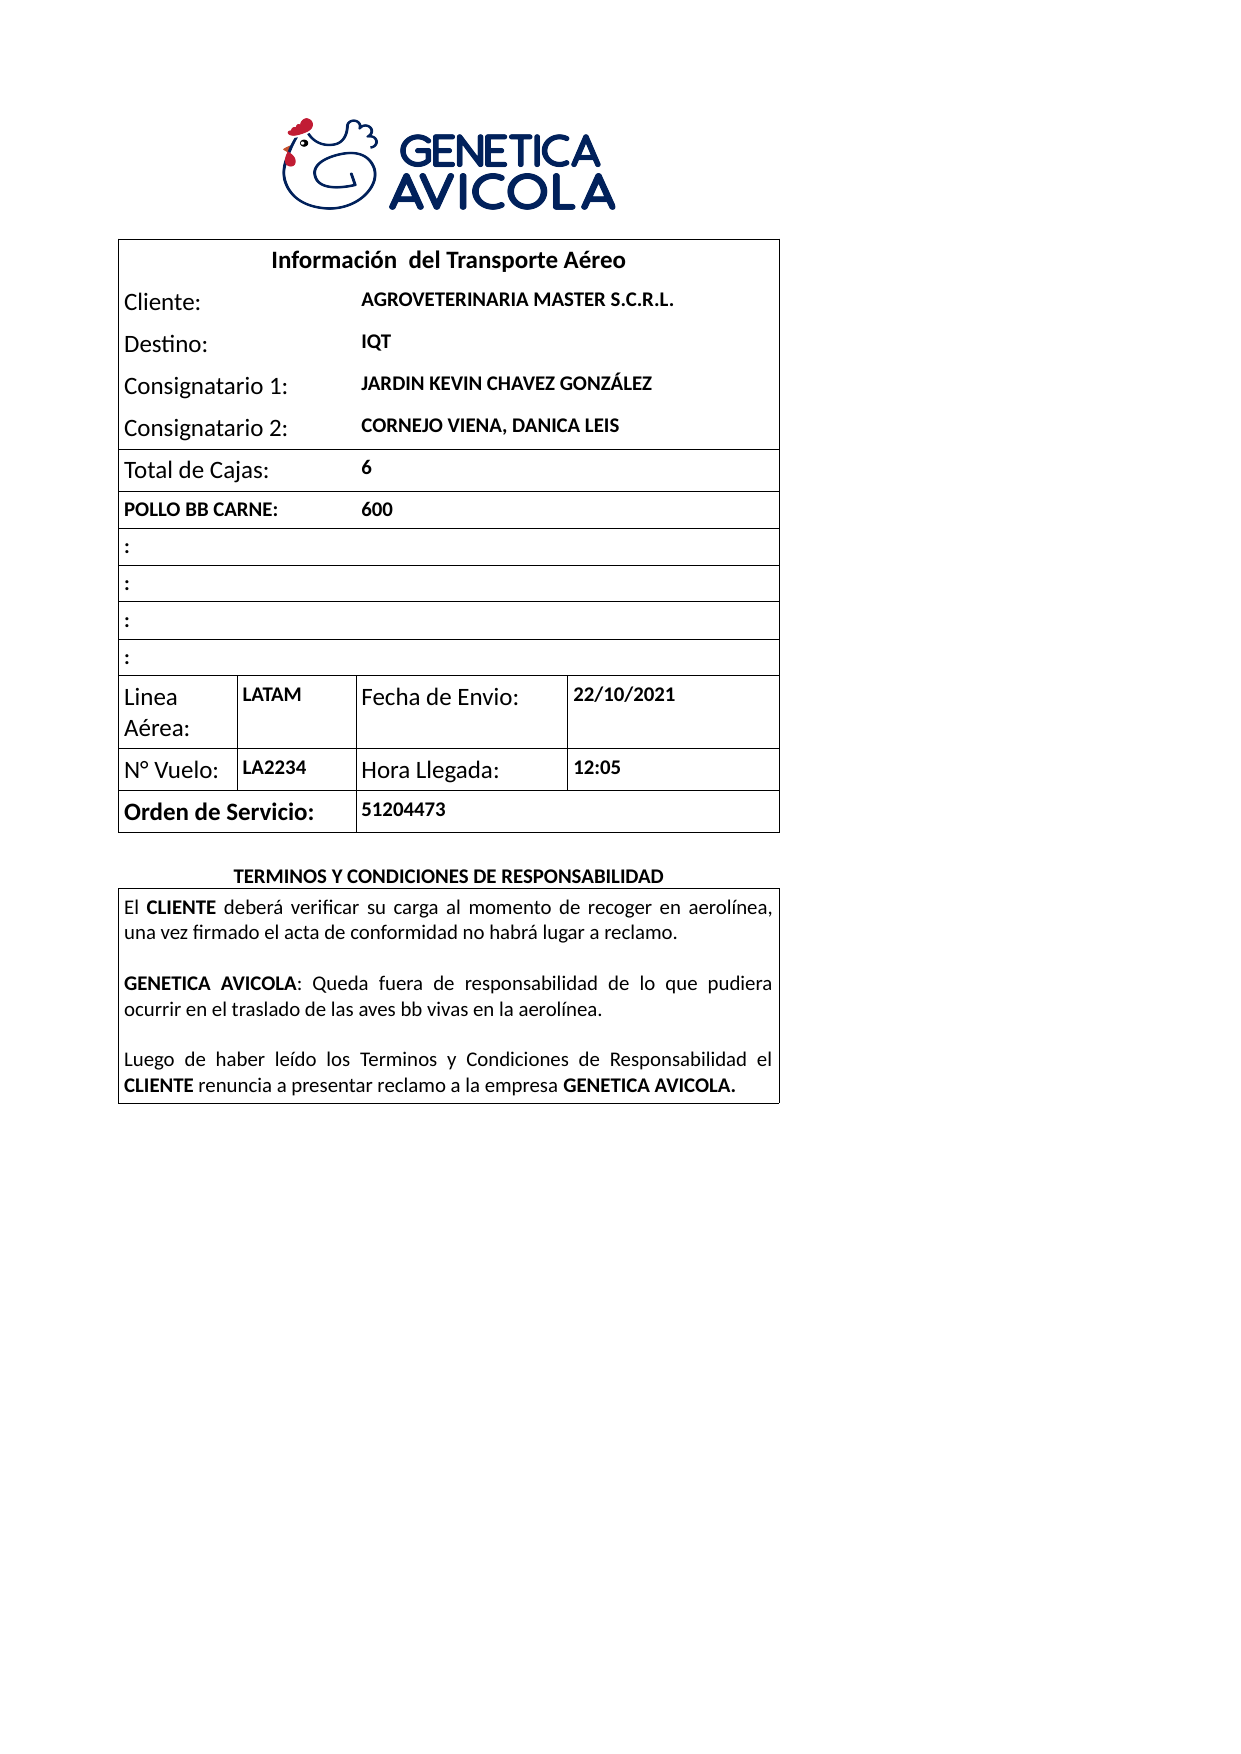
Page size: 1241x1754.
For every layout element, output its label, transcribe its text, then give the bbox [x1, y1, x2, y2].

table_cell 51204473 [357, 791, 779, 832]
table_cell TERMINOS Y CONDICIONES DE RESPONSABILIDAD [118, 833, 779, 888]
table_cell 22/10/2021 [568, 676, 779, 748]
table_cell LATAM [238, 676, 356, 748]
table_cell Consignatario 2: [119, 406, 356, 448]
table_cell Linea Aérea: [119, 676, 237, 748]
table_cell El CLIENTE deberá verificar su carga al momento de recoger en aerolínea, una vez firmado el acta de conformidad no habrá lugar a reclamo. GENETICA AVICOLA: Queda fuera de responsabilidad de lo que pudiera ocurrir en el traslado de las aves bb vivas en la aerolínea. Luego de haber leído los Terminos y Condiciones de Responsabilidad el CLIENTE renuncia a presentar reclamo a la empresa GENETICA AVICOLA. [119, 889, 779, 1103]
table_cell POLLO BB CARNE: [119, 492, 356, 527]
table_header Información del Transporte Aéreo [119, 240, 779, 281]
table_cell Hora Llegada: [357, 749, 567, 790]
table_cell [356, 640, 779, 675]
table_cell LA2234 [238, 749, 356, 790]
table_cell 6 [356, 450, 779, 491]
table_cell AGROVETERINARIA MASTER S.C.R.L. [356, 281, 779, 322]
table_cell [356, 602, 779, 638]
table_cell : [119, 640, 356, 675]
table_cell Orden de Servicio: [119, 791, 356, 832]
table_cell : [119, 566, 356, 601]
table_cell [356, 529, 779, 564]
table_cell Cliente: [119, 281, 356, 322]
table_cell : [119, 529, 356, 564]
table_cell : [119, 602, 356, 638]
table_cell N° Vuelo: [119, 749, 237, 790]
table_cell IQT [356, 323, 779, 364]
table_cell Total de Cajas: [119, 450, 356, 491]
table_cell JARDIN KEVIN CHAVEZ GONZÁLEZ [356, 365, 779, 406]
picture [282, 118, 616, 210]
table_cell 12:05 [568, 749, 779, 790]
table_cell [356, 566, 779, 601]
table_cell CORNEJO VIENA, DANICA LEIS [356, 406, 779, 448]
table_cell 600 [356, 492, 779, 527]
table_cell Fecha de Envio: [357, 676, 567, 748]
table_cell Destino: [119, 323, 356, 364]
table_cell Consignatario 1: [119, 365, 356, 406]
